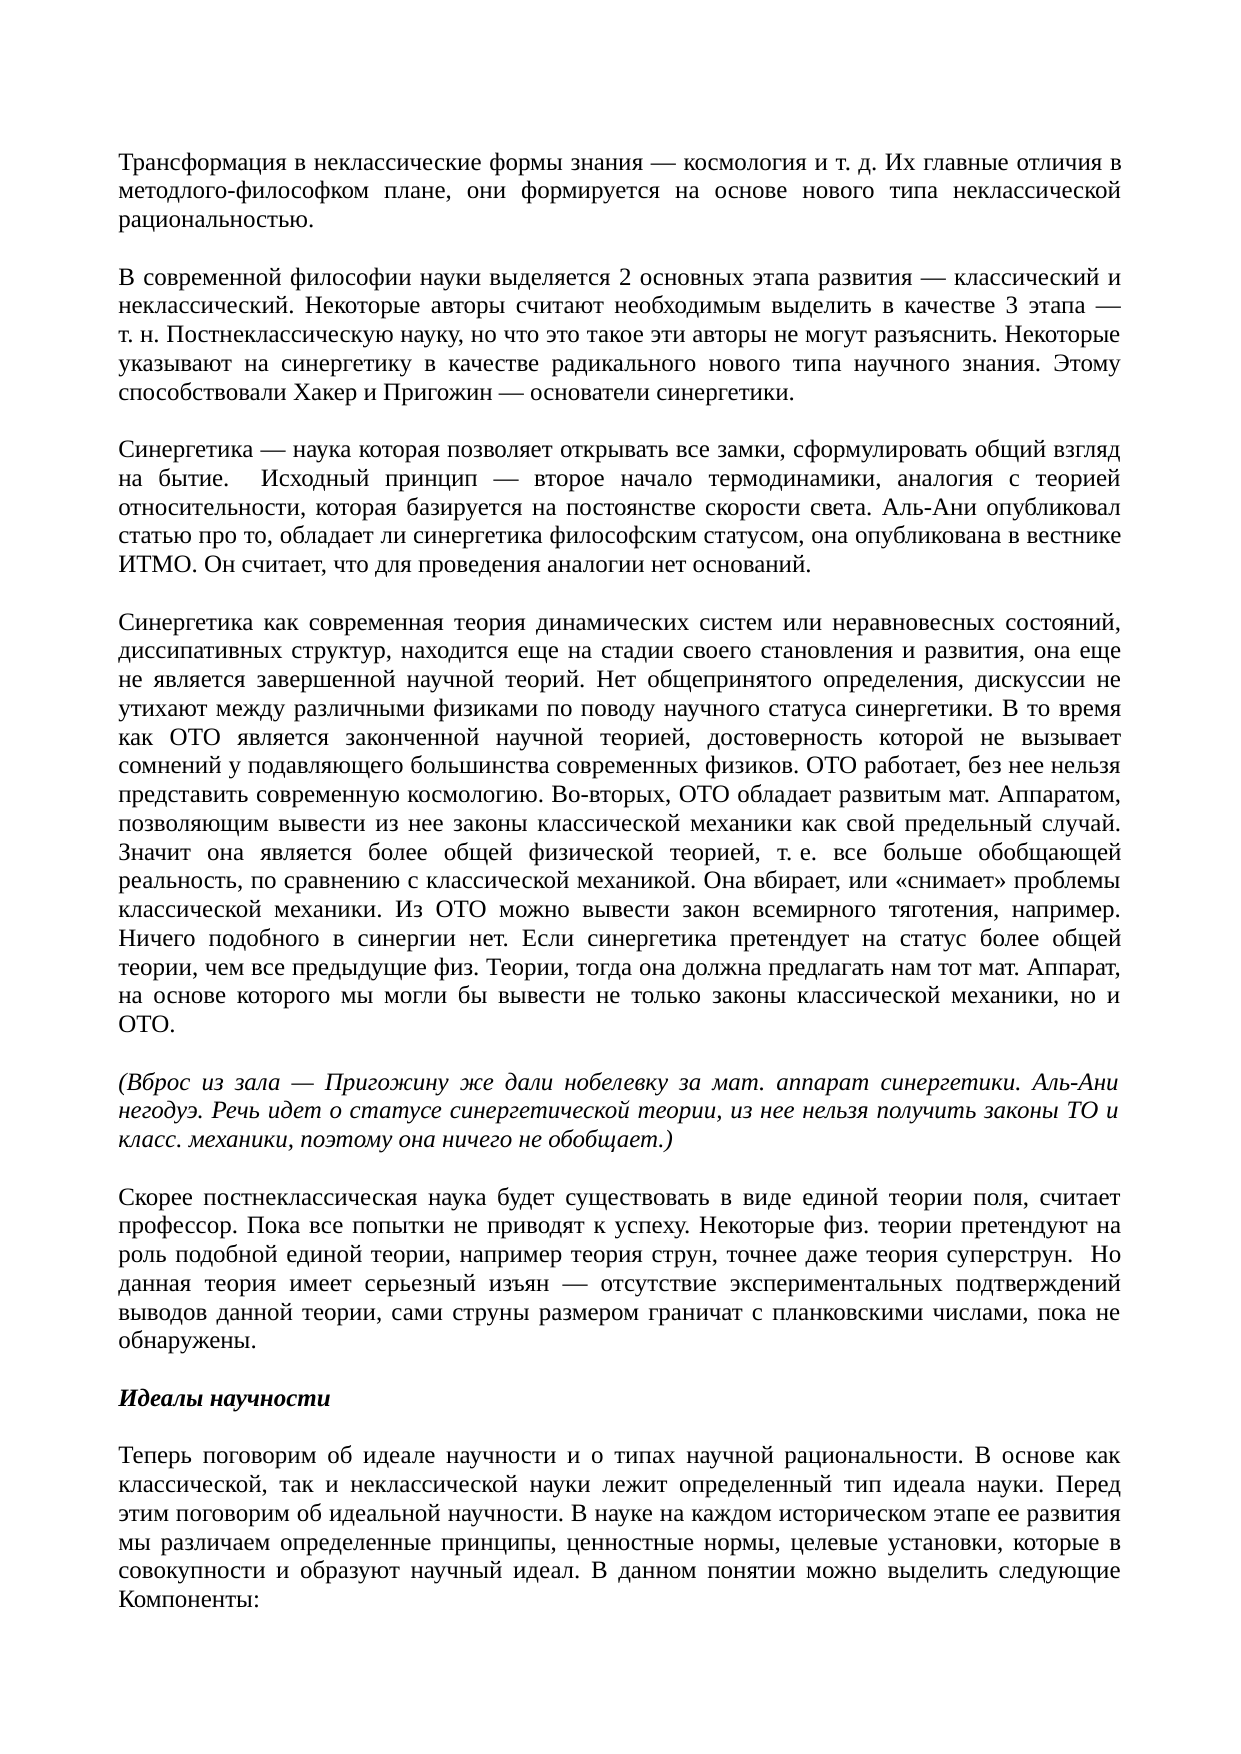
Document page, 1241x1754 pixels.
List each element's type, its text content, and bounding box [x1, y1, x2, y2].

text Синергетика как современная теория динамических систем или неравновесных состояний, диссипативных структур, находится еще на стадии своего становления и развития, она еще не является завершенной научной теорий. Нет общепринятого определения, дискуссии не утихают между различными физиками по поводу научного статуса синергетики. В то время как ОТО является законченной научной теорией, достоверность которой не вызывает сомнений у подавляющего большинства современных физиков. ОТО работает, без нее нельзя представить современную космологию. Во-вторых, ОТО обладает развитым мат. Аппаратом, позволяющим вывести из нее законы классической механики как свой предельный случай. Значит она является более общей физической теорией, т. е. все больше обобщающей реальность, по сравнению с классической механикой. Она вбирает, или «снимает» проблемы классической механики. Из ОТО можно вывести закон всемирного тяготения, например. Ничего подобного в синергии нет. Если синергетика претендует на статус более общей теории, чем все предыдущие физ. Теории, тогда она должна предлагать нам тот мат. Аппарат, на основе которого мы могли бы вывести не только законы классической механики, но и ОТО. [118, 607, 1122, 1038]
text Теперь поговорим об идеале научности и о типах научной рациональности. В основе как классической, так и неклассической науки лежит определенный тип идеала науки. Перед этим поговорим об идеальной научности. В науке на каждом историческом этапе ее развития мы различаем определенные принципы, ценностные нормы, целевые установки, которые в совокупности и образуют научный идеал. В данном понятии можно выделить следующие Компоненты: [118, 1441, 1122, 1613]
text Трансформация в неклассические формы знания — космология и т. д. Их главные отличия в методлого-философком плане, они формируется на основе нового типа неклассической рациональностью. [118, 147, 1122, 233]
text Скорее постнеклассическая наука будет существовать в виде единой теории поля, считает профессор. Пока все попытки не приводят к успеху. Некоторые физ. теории претендуют на роль подобной единой теории, например теория струн, точнее даже теория суперструн. Но данная теория имеет серьезный изъян — отсутствие экспериментальных подтверждений выводов данной теории, сами струны размером граничат с планковскими числами, пока не обнаружены. [118, 1182, 1122, 1354]
text (Вброс из зала — Пригожину же дали нобелевку за мат. аппарат синергетики. Аль-Ани негодуэ. Речь идет о статусе синергетической теории, из нее нельзя получить законы ТО и класс. механики, поэтому она ничего не обобщает.) [118, 1067, 1122, 1153]
text Идеалы научности [118, 1383, 1122, 1412]
text В современной философии науки выделяется 2 основных этапа развития — классический и неклассический. Некоторые авторы считают необходимым выделить в качестве 3 этапа — т. н. Постнеклассическую науку, но что это такое эти авторы не могут разъяснить. Некоторые указывают на синергетику в качестве радикального нового типа научного знания. Этому способствовали Хакер и Пригожин — основатели синергетики. [118, 262, 1122, 406]
text Синергетика — наука которая позволяет открывать все замки, сформулировать общий взгляд на бытие. Исходный принцип — второе начало термодинамики, аналогия с теорией относительности, которая базируется на постоянстве скорости света. Аль-Ани опубликовал статью про то, обладает ли синергетика философским статусом, она опубликована в вестнике ИТМО. Он считает, что для проведения аналогии нет оснований. [118, 434, 1122, 578]
